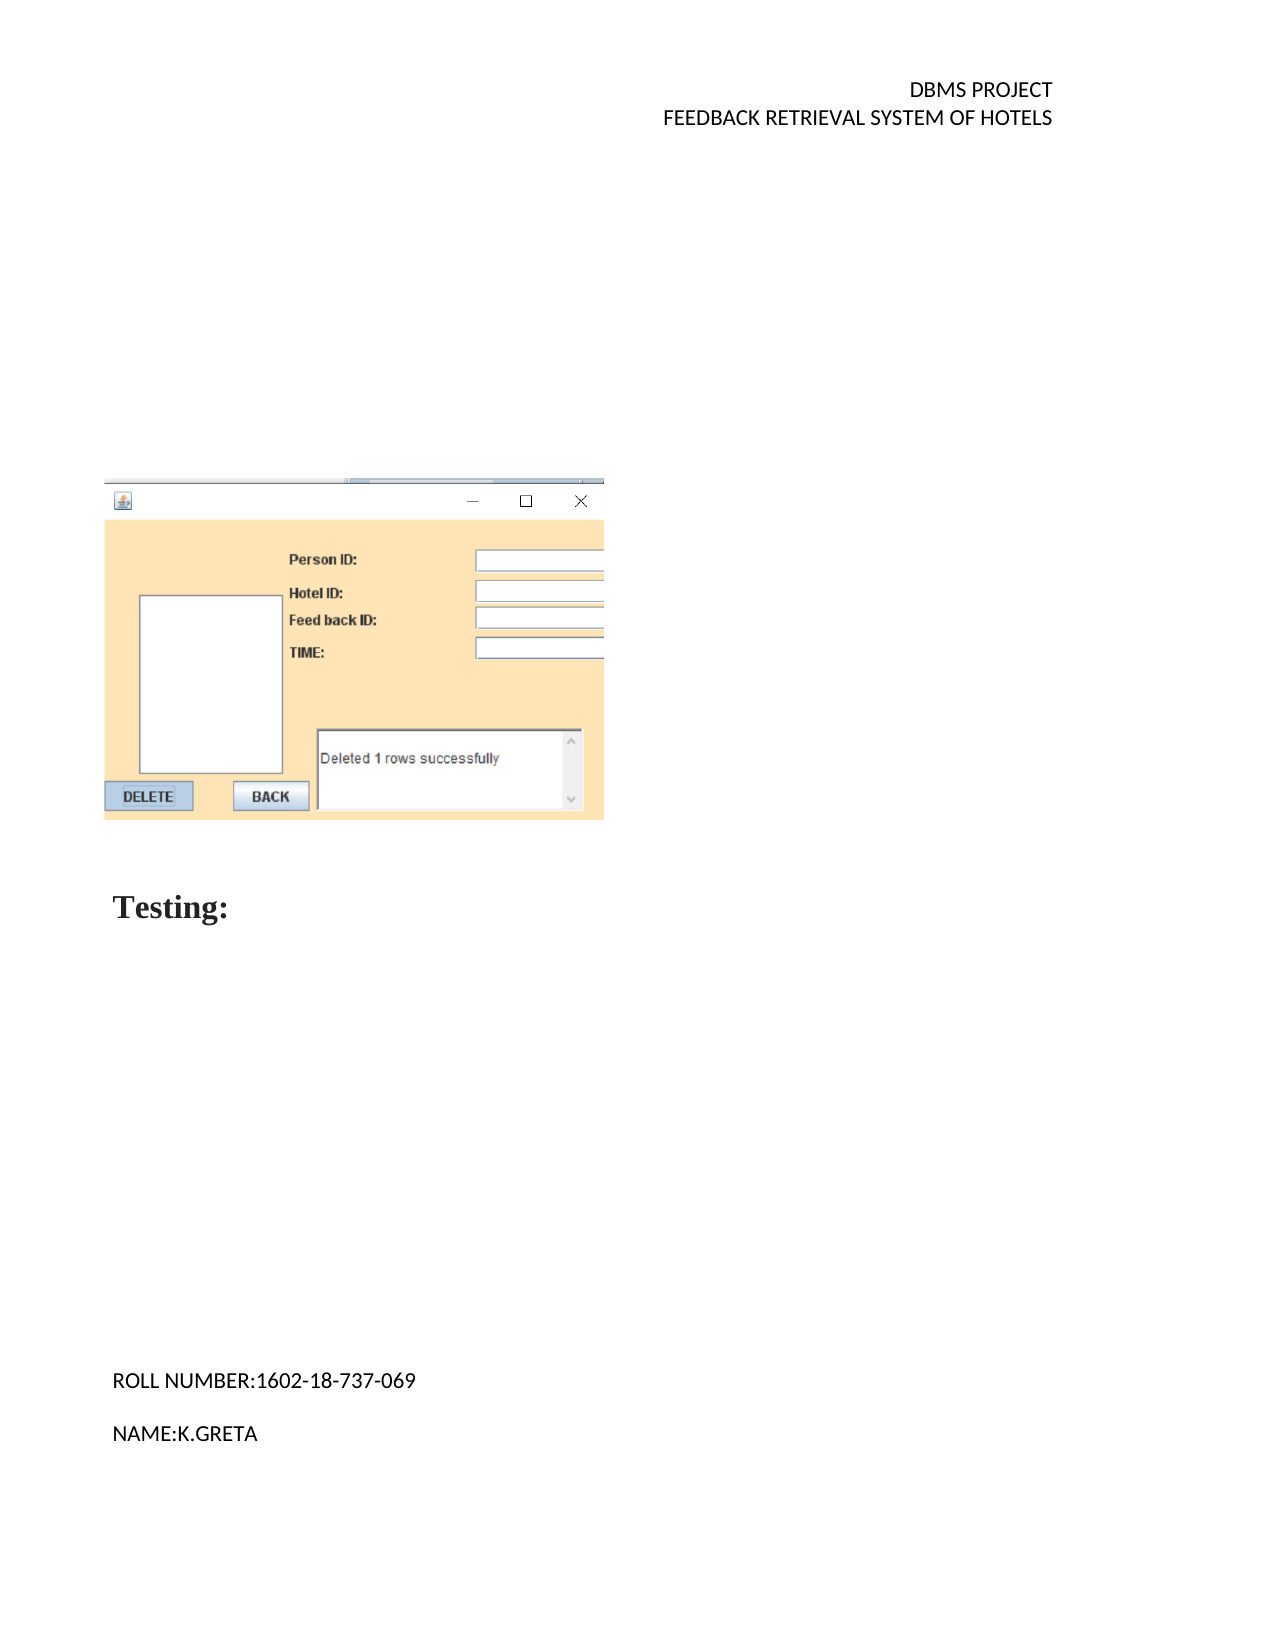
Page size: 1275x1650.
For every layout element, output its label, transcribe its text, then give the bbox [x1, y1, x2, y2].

picture [104, 478, 605, 820]
text Testing: [112, 887, 1162, 925]
